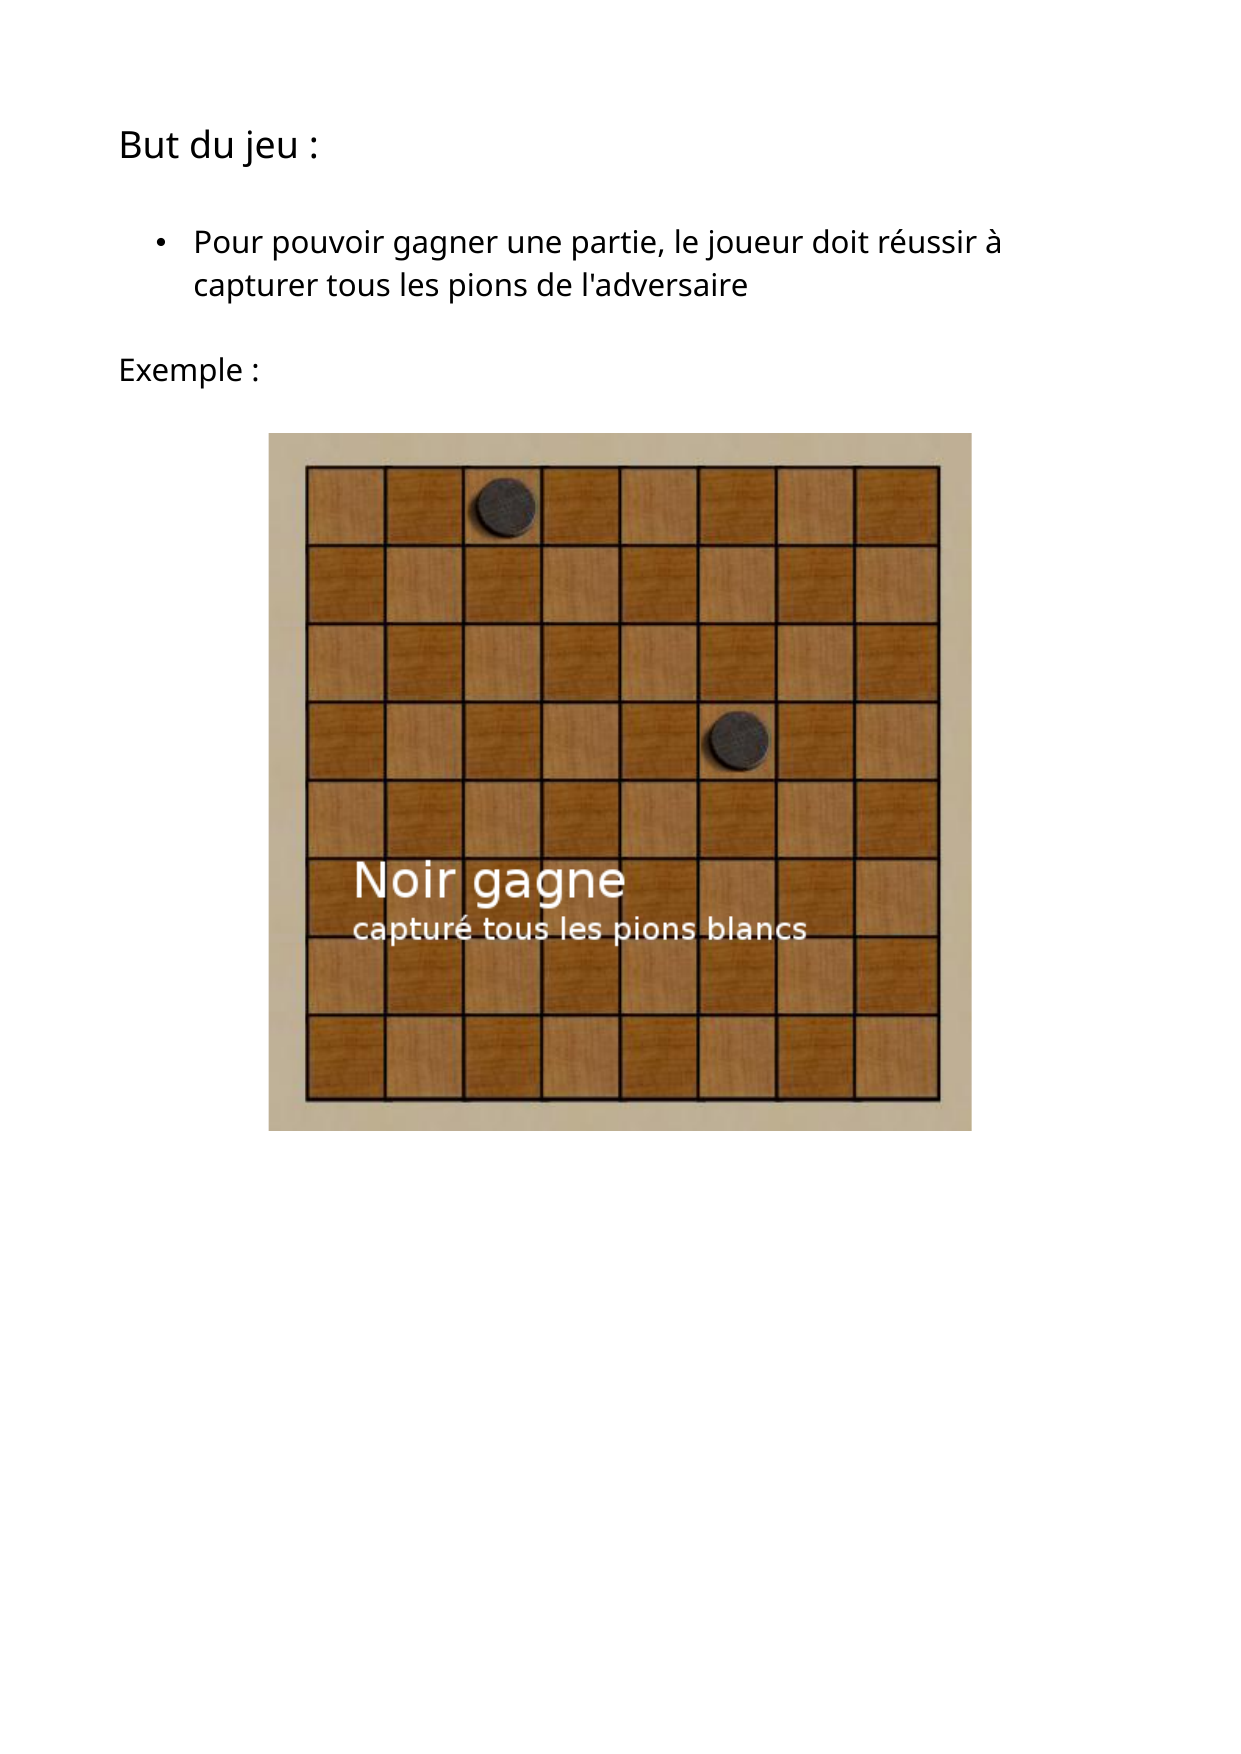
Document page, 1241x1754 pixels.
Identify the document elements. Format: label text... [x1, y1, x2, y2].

picture [268, 433, 972, 1131]
list Pour pouvoir gagner une partie, le joueur doit réussir à capturer tous les pions de l'adversaire [156, 220, 1122, 305]
text But du jeu : [118, 118, 1122, 169]
text Exemple : [118, 348, 1122, 391]
